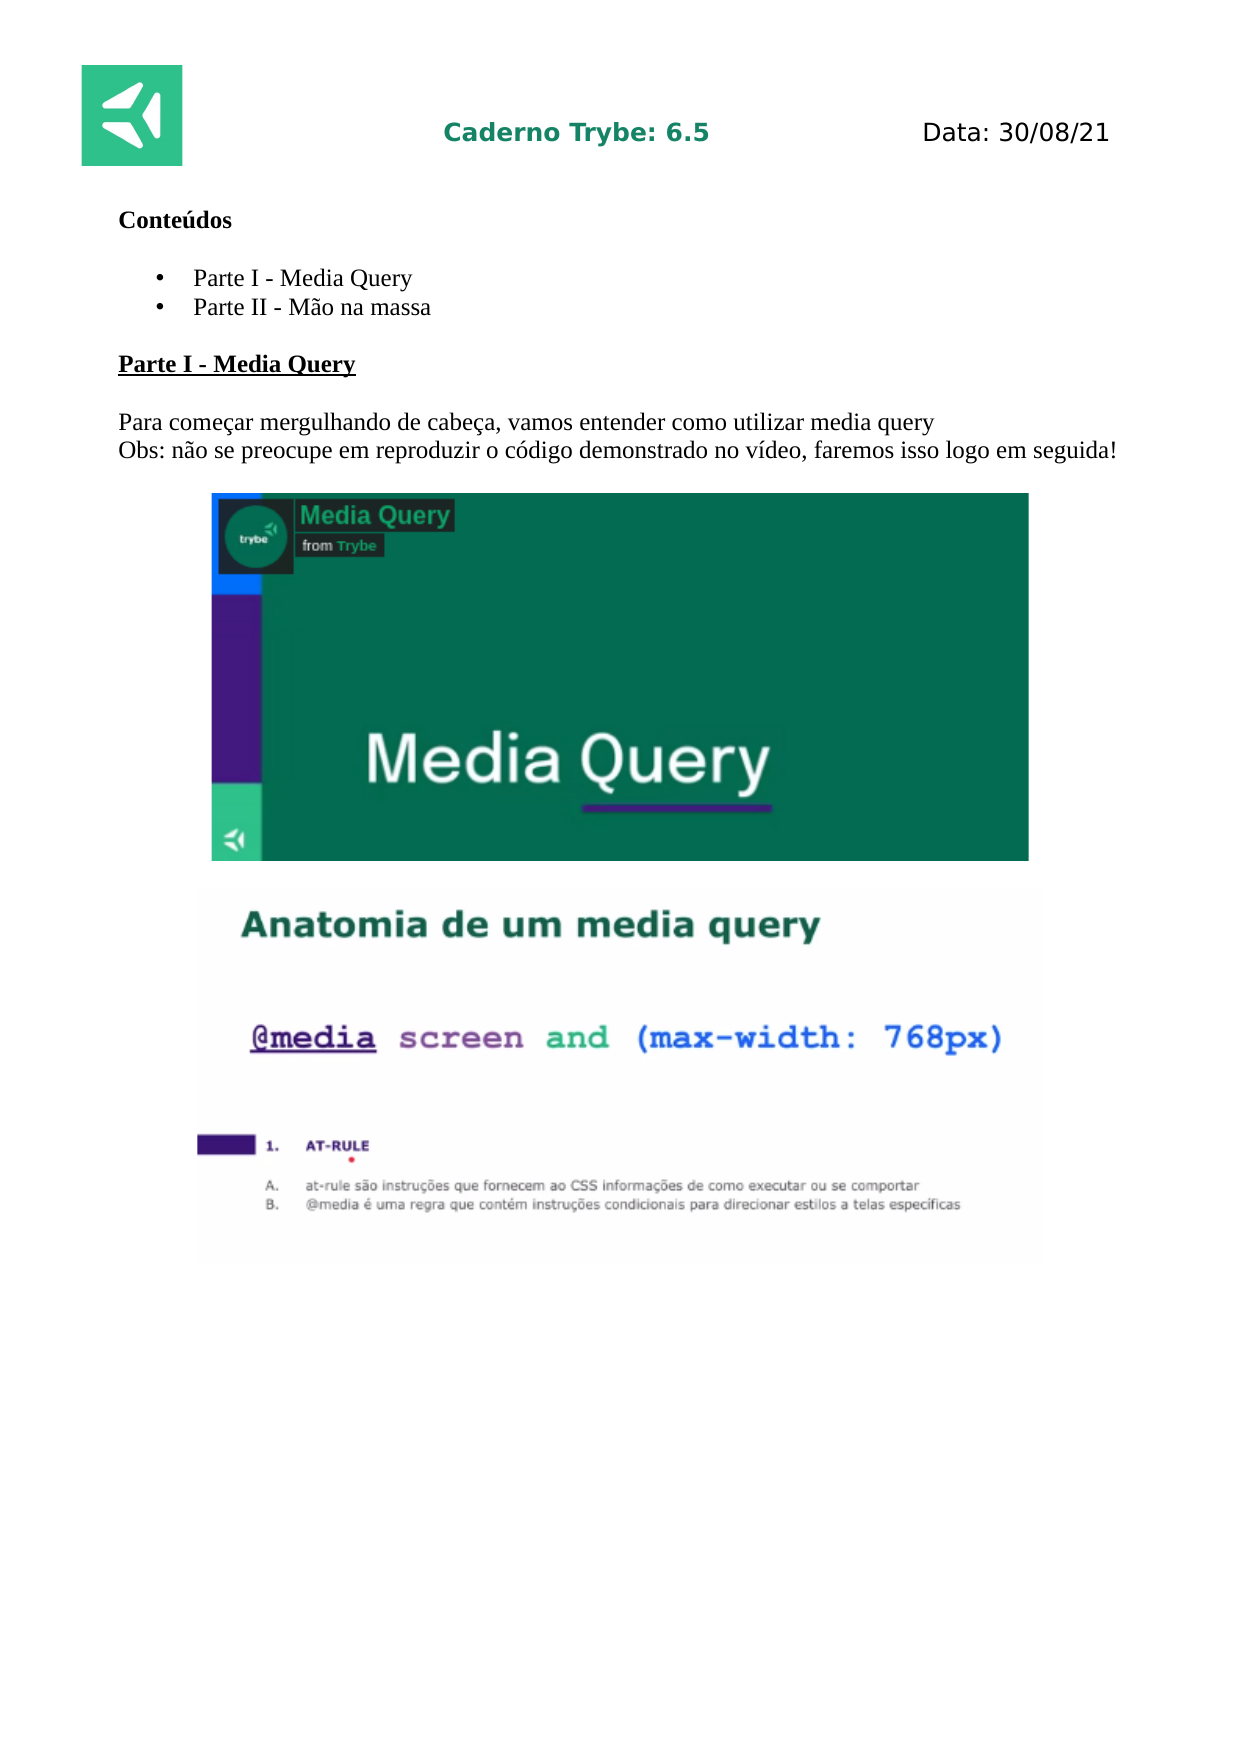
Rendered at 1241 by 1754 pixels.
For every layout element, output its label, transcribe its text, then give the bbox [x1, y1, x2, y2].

text Parte I - Media Query [118, 349, 1122, 378]
list Parte II - Mão na massa [156, 292, 1122, 321]
picture [211, 493, 1029, 861]
text Conteúdos [118, 206, 1122, 234]
list Parte I - Media Query [156, 263, 1122, 292]
text Para começar mergulhando de cabeça, vamos entender como utilizar media query [118, 407, 1122, 436]
picture [197, 889, 1043, 1263]
text Obs: não se preocupe em reproduzir o código demonstrado no vídeo, faremos isso logo em seguida! [118, 436, 1122, 464]
picture [81, 65, 183, 166]
